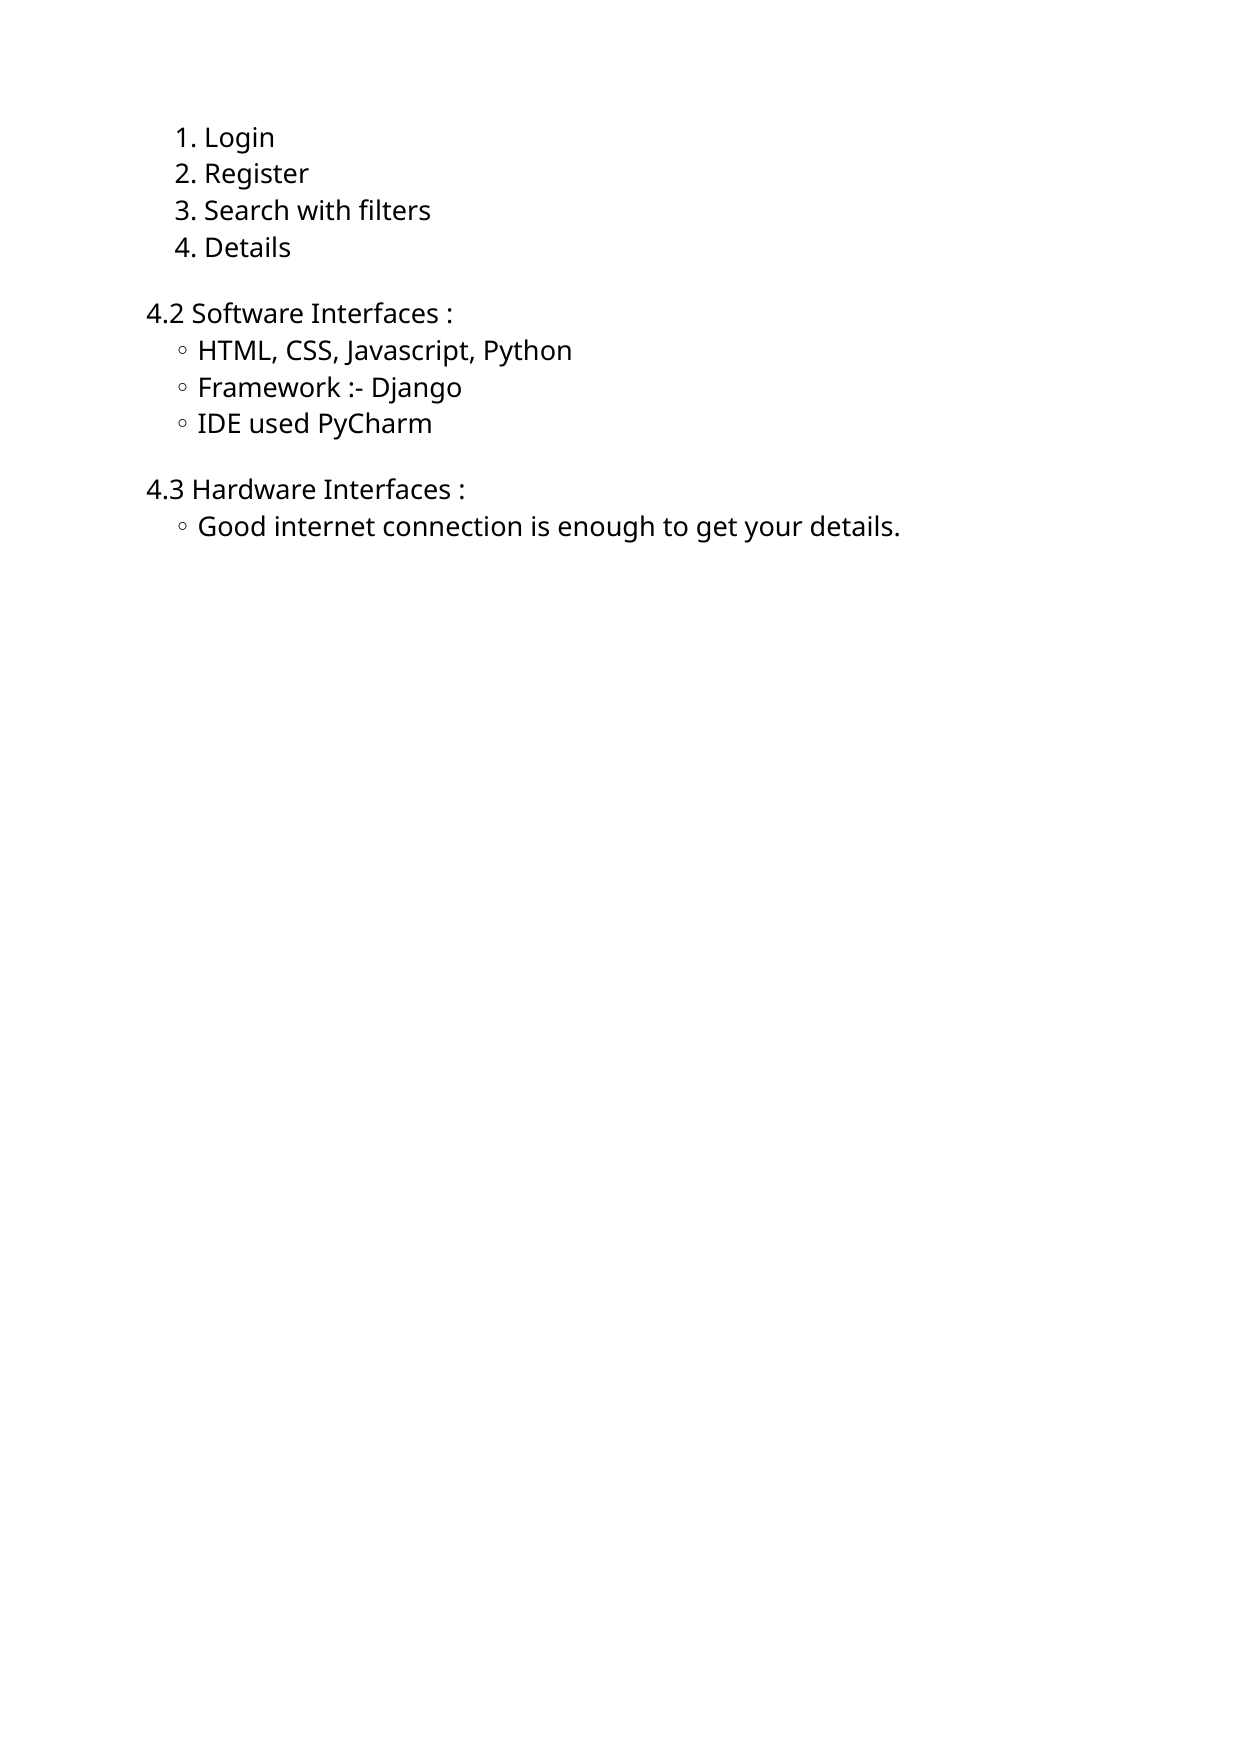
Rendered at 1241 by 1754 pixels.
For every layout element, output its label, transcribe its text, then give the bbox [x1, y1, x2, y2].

text 1. Login 2. Register 3. Search with filters 4. Details 4.2 Software Interfaces : ◦ HTML, CSS, Javascript, Python ◦ Framework :- Django ◦ IDE used PyCharm 4.3 Hardware Interfaces : ◦ Good internet connection is enough to get your details. [118, 118, 1122, 573]
